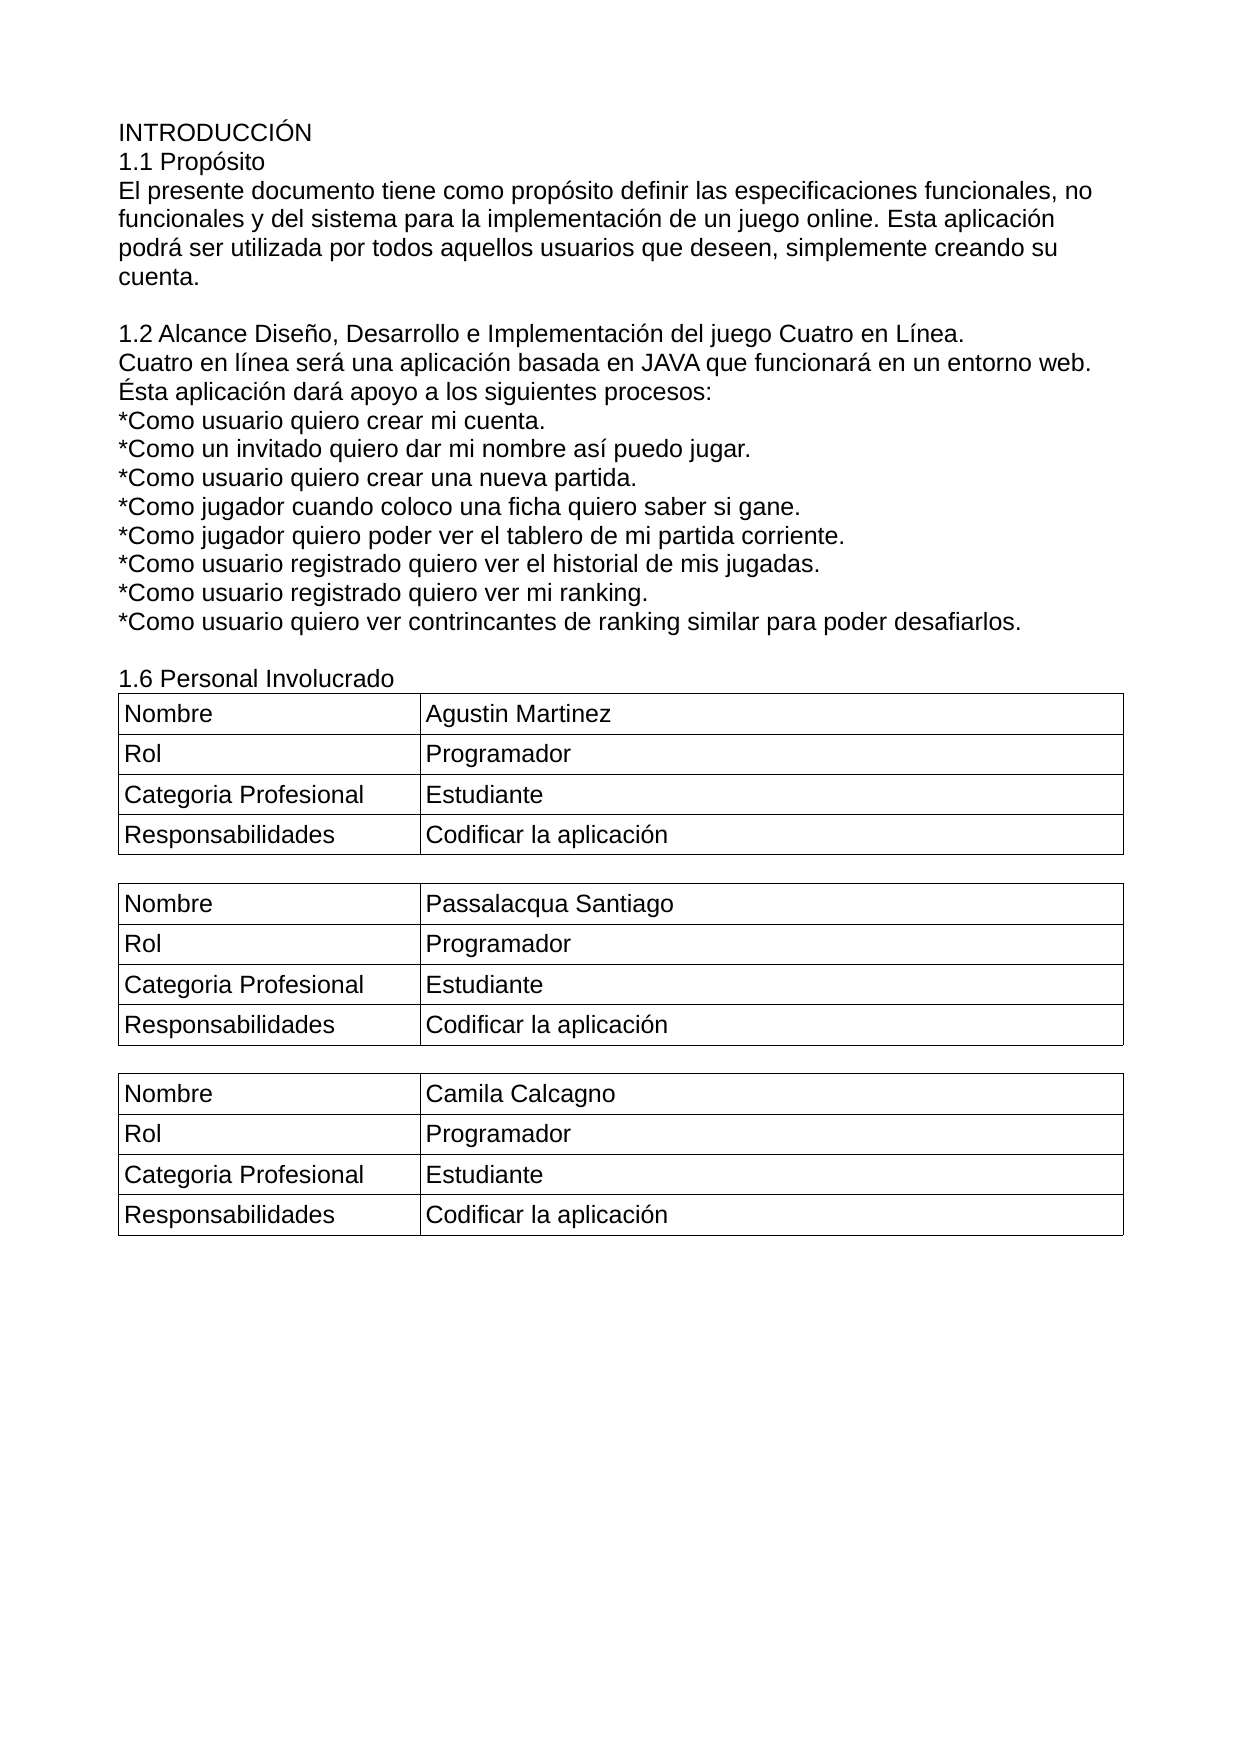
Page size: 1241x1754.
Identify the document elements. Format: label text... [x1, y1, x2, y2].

table_cell Categoria Profesional [119, 1155, 420, 1194]
text *Como usuario quiero ver contrincantes de ranking similar para poder desafiarlos. [118, 607, 1122, 636]
text 1.2 Alcance Diseño, Desarrollo e Implementación del juego Cuatro en Línea. [118, 319, 1122, 348]
table_cell Codificar la aplicación [421, 815, 1123, 854]
table_header Agustin Martinez [421, 694, 1123, 733]
text Ésta aplicación dará apoyo a los siguientes procesos: [118, 377, 1122, 406]
table_cell Responsabilidades [119, 815, 420, 854]
table_header Nombre [119, 884, 420, 923]
table_header Passalacqua Santiago [421, 884, 1123, 923]
table_cell Categoria Profesional [119, 775, 420, 814]
text *Como usuario quiero crear mi cuenta. [118, 406, 1122, 434]
table_cell Responsabilidades [119, 1005, 420, 1044]
table_cell Estudiante [421, 965, 1123, 1004]
table_cell Codificar la aplicación [421, 1005, 1123, 1044]
table_cell Rol [119, 1115, 420, 1154]
text 1.1 Propósito [118, 147, 1122, 176]
table_cell Rol [119, 925, 420, 964]
table_cell Categoria Profesional [119, 965, 420, 1004]
table_cell Responsabilidades [119, 1195, 420, 1234]
text *Como usuario registrado quiero ver el historial de mis jugadas. [118, 549, 1122, 578]
text *Como un invitado quiero dar mi nombre así puedo jugar. [118, 434, 1122, 463]
text *Como jugador cuando coloco una ficha quiero saber si gane. [118, 492, 1122, 521]
text INTRODUCCIÓN [118, 118, 1122, 147]
text *Como jugador quiero poder ver el tablero de mi partida corriente. [118, 521, 1122, 549]
table_cell Codificar la aplicación [421, 1195, 1123, 1234]
table_cell Programador [421, 925, 1123, 964]
table_cell Estudiante [421, 775, 1123, 814]
text *Como usuario quiero crear una nueva partida. [118, 463, 1122, 492]
table_header Nombre [119, 694, 420, 733]
table_cell Estudiante [421, 1155, 1123, 1194]
text 1.6 Personal Involucrado [118, 664, 1122, 693]
table_header Nombre [119, 1074, 420, 1114]
table_header Camila Calcagno [421, 1074, 1123, 1114]
text *Como usuario registrado quiero ver mi ranking. [118, 578, 1122, 607]
text El presente documento tiene como propósito definir las especificaciones funcionales, no funcionales y del sistema para la implementación de un juego online. Esta aplicación podrá ser utilizada por todos aquellos usuarios que deseen, simplemente creando su cuenta. [118, 176, 1122, 291]
table_cell Programador [421, 1115, 1123, 1154]
text Cuatro en línea será una aplicación basada en JAVA que funcionará en un entorno web. [118, 348, 1122, 377]
table_cell Rol [119, 735, 420, 774]
table_cell Programador [421, 735, 1123, 774]
